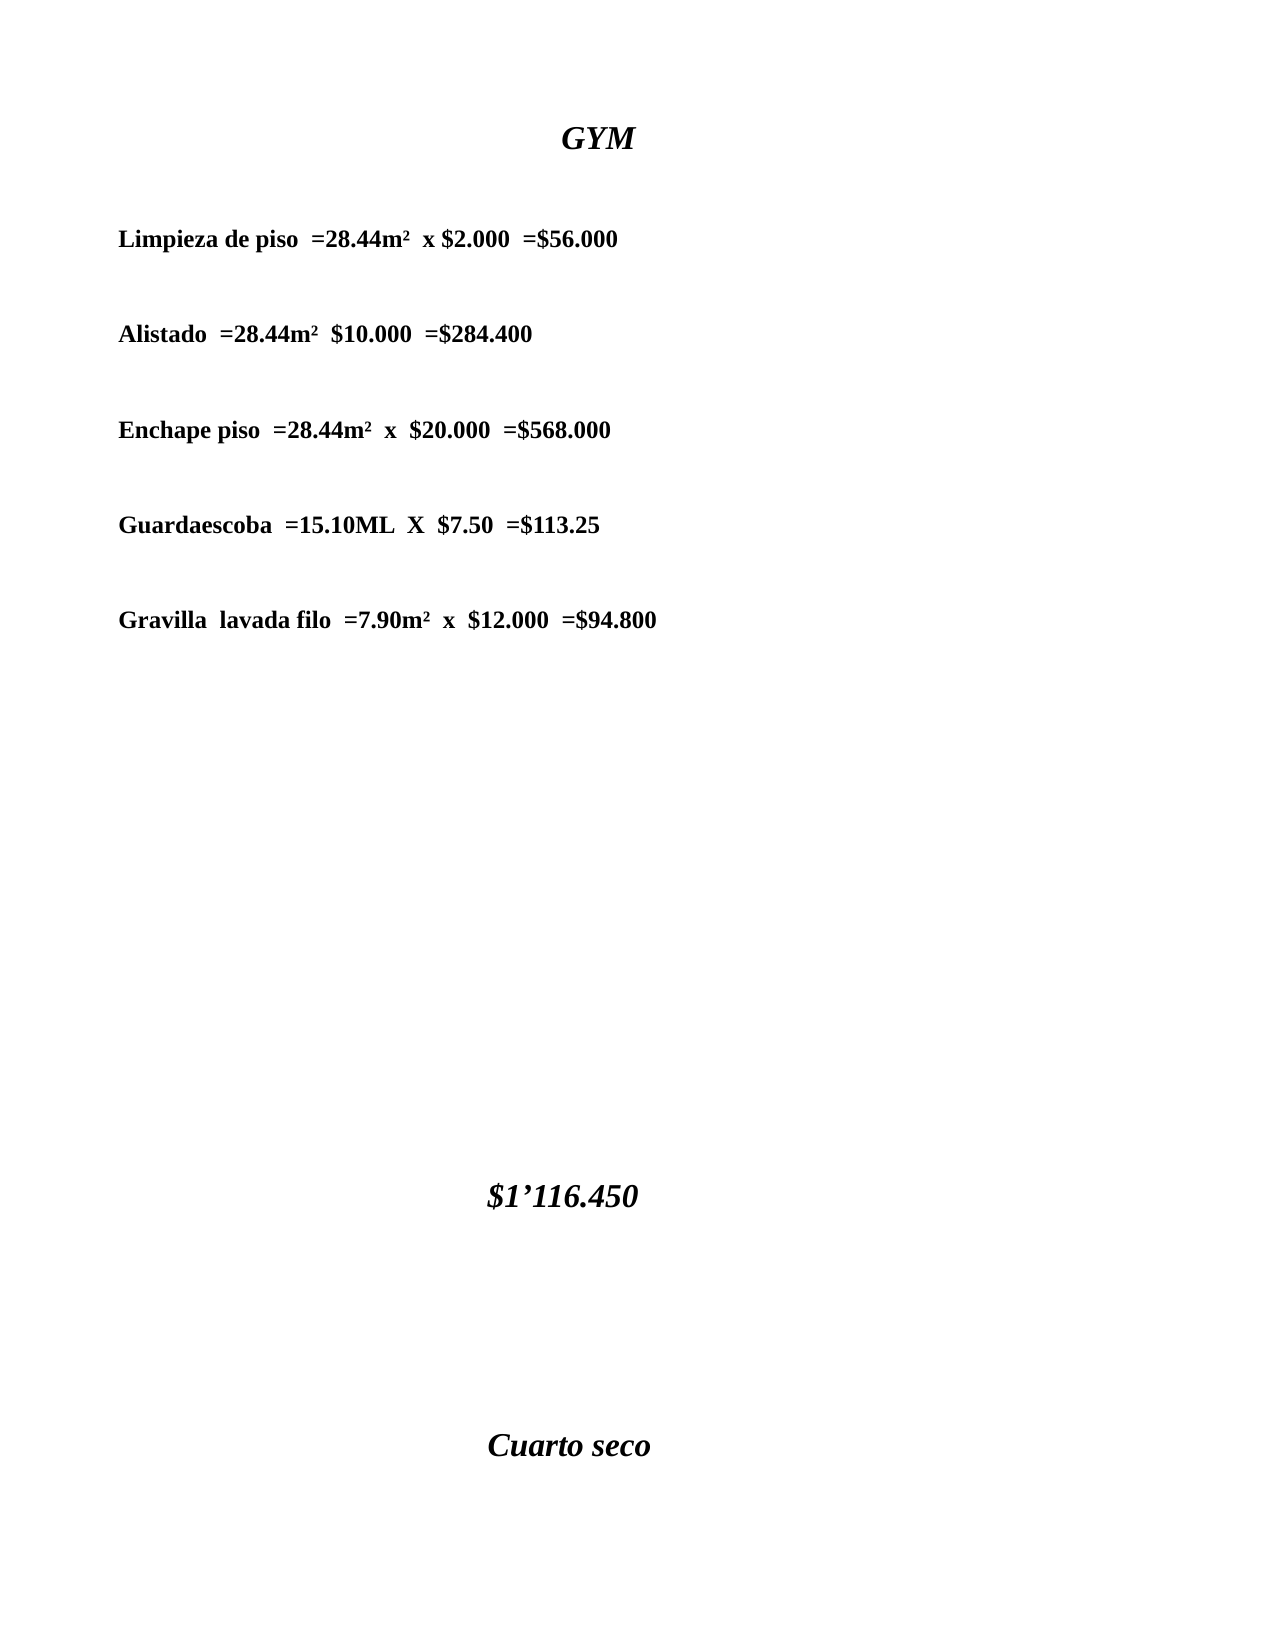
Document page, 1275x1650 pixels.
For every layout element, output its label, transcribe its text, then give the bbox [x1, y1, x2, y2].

text Alistado =28.44m² $10.000 =$284.400 [118, 319, 1157, 348]
text Limpieza de piso =28.44m² x $2.000 =$56.000 [118, 224, 1157, 253]
text Guardaescoba =15.10ML X $7.50 =$113.25 [118, 510, 1157, 539]
text Gravilla lavada filo =7.90m² x $12.000 =$94.800 [118, 605, 1157, 634]
text Cuarto seco [118, 1426, 1157, 1464]
text GYM [118, 118, 1157, 156]
text $1’116.450 [118, 1176, 1157, 1215]
text Enchape piso =28.44m² x $20.000 =$568.000 [118, 415, 1157, 443]
